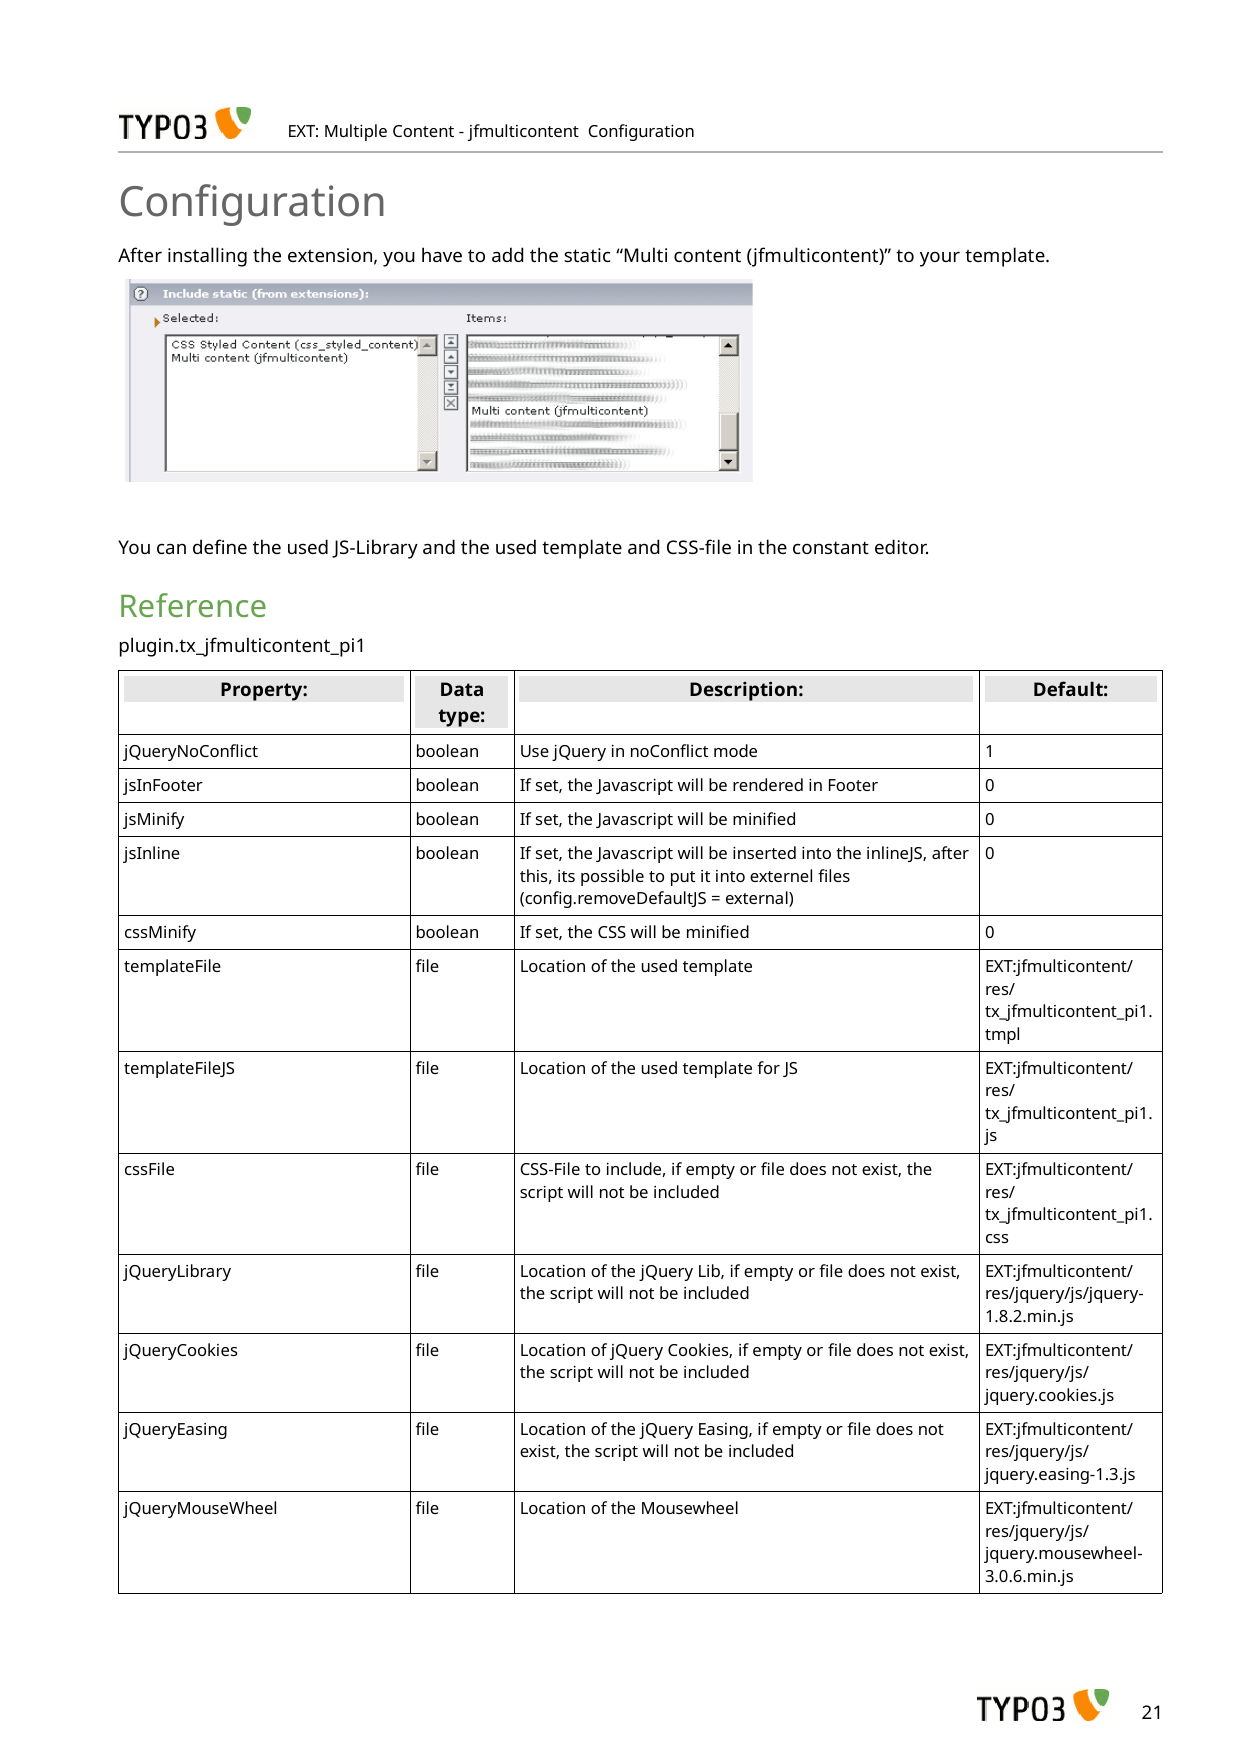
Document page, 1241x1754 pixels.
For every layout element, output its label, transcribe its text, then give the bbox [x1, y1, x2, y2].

table_cell If set, the CSS will be minified [515, 916, 979, 949]
table_cell 1 [980, 735, 1162, 768]
table_cell file [411, 1334, 514, 1412]
text plugin.tx_jfmulticontent_pi1 [118, 632, 1163, 658]
table_cell jQueryCookies [119, 1334, 410, 1412]
table_cell CSS-File to include, if empty or file does not exist, the script will not be included [515, 1154, 979, 1254]
table_header Data type: [411, 671, 514, 734]
table_cell If set, the Javascript will be inserted into the inlineJS, after this, its possible to put it into externel files (config.removeDefaultJS = external) [515, 837, 979, 915]
table_cell Location of the jQuery Easing, if empty or file does not exist, the script will not be included [515, 1413, 979, 1491]
table_cell boolean [411, 837, 514, 915]
table_cell templateFileJS [119, 1052, 410, 1152]
table_cell jsMinify [119, 803, 410, 836]
table_cell EXT:jfmulticontent/res/jquery/js/jquery.easing-1.3.js [980, 1413, 1162, 1491]
table_cell boolean [411, 916, 514, 949]
picture [118, 106, 254, 139]
table_cell boolean [411, 769, 514, 802]
table_cell EXT:jfmulticontent/res/tx_jfmulticontent_pi1.js [980, 1052, 1162, 1152]
table_cell 0 [980, 803, 1162, 836]
table_cell 0 [980, 916, 1162, 949]
table_cell templateFile [119, 950, 410, 1051]
table_cell If set, the Javascript will be rendered in Footer [515, 769, 979, 802]
table_cell Location of the used template [515, 950, 979, 1051]
table_cell jsInFooter [119, 769, 410, 802]
text You can define the used JS-Library and the used template and CSS-file in the constant editor. [118, 534, 1163, 560]
table_header Description: [515, 671, 979, 734]
table_cell jsInline [119, 837, 410, 915]
table_cell Location of the used template for JS [515, 1052, 979, 1152]
table_cell file [411, 1154, 514, 1254]
subtitle Reference [118, 583, 1163, 626]
table_cell Location of jQuery Cookies, if empty or file does not exist, the script will not be included [515, 1334, 979, 1412]
picture [125, 279, 753, 482]
subtitle Configuration [118, 172, 1163, 228]
table_cell EXT:jfmulticontent/res/jquery/js/jquery.mousewheel-3.0.6.min.js [980, 1492, 1162, 1593]
table_cell file [411, 1255, 514, 1333]
table_cell file [411, 1052, 514, 1152]
table_cell file [411, 1492, 514, 1593]
table_cell EXT:jfmulticontent/res/jquery/js/jquery.cookies.js [980, 1334, 1162, 1412]
table_cell cssMinify [119, 916, 410, 949]
table_cell jQueryMouseWheel [119, 1492, 410, 1593]
table_header Property: [119, 671, 410, 734]
table_cell jQueryLibrary [119, 1255, 410, 1333]
table_cell Location of the jQuery Lib, if empty or file does not exist, the script will not be included [515, 1255, 979, 1333]
table_cell file [411, 1413, 514, 1491]
table_cell jQueryNoConflict [119, 735, 410, 768]
table_header Default: [980, 671, 1162, 734]
table_cell If set, the Javascript will be minified [515, 803, 979, 836]
table_cell jQueryEasing [119, 1413, 410, 1491]
list After installing the extension, you have to add the static “Multi content (jfmulticontent)” to your template. [118, 241, 1163, 267]
table_cell EXT:jfmulticontent/res/tx_jfmulticontent_pi1.tmpl [980, 950, 1162, 1051]
table_cell file [411, 950, 514, 1051]
table_cell 0 [980, 837, 1162, 915]
table_cell EXT:jfmulticontent/res/tx_jfmulticontent_pi1.css [980, 1154, 1162, 1254]
table_cell boolean [411, 803, 514, 836]
table_cell 0 [980, 769, 1162, 802]
table_cell cssFile [119, 1154, 410, 1254]
table_cell boolean [411, 735, 514, 768]
table_cell Location of the Mousewheel [515, 1492, 979, 1593]
table_cell EXT:jfmulticontent/res/jquery/js/jquery-1.8.2.min.js [980, 1255, 1162, 1333]
table_cell Use jQuery in noConflict mode [515, 735, 979, 768]
picture [976, 1688, 1112, 1721]
